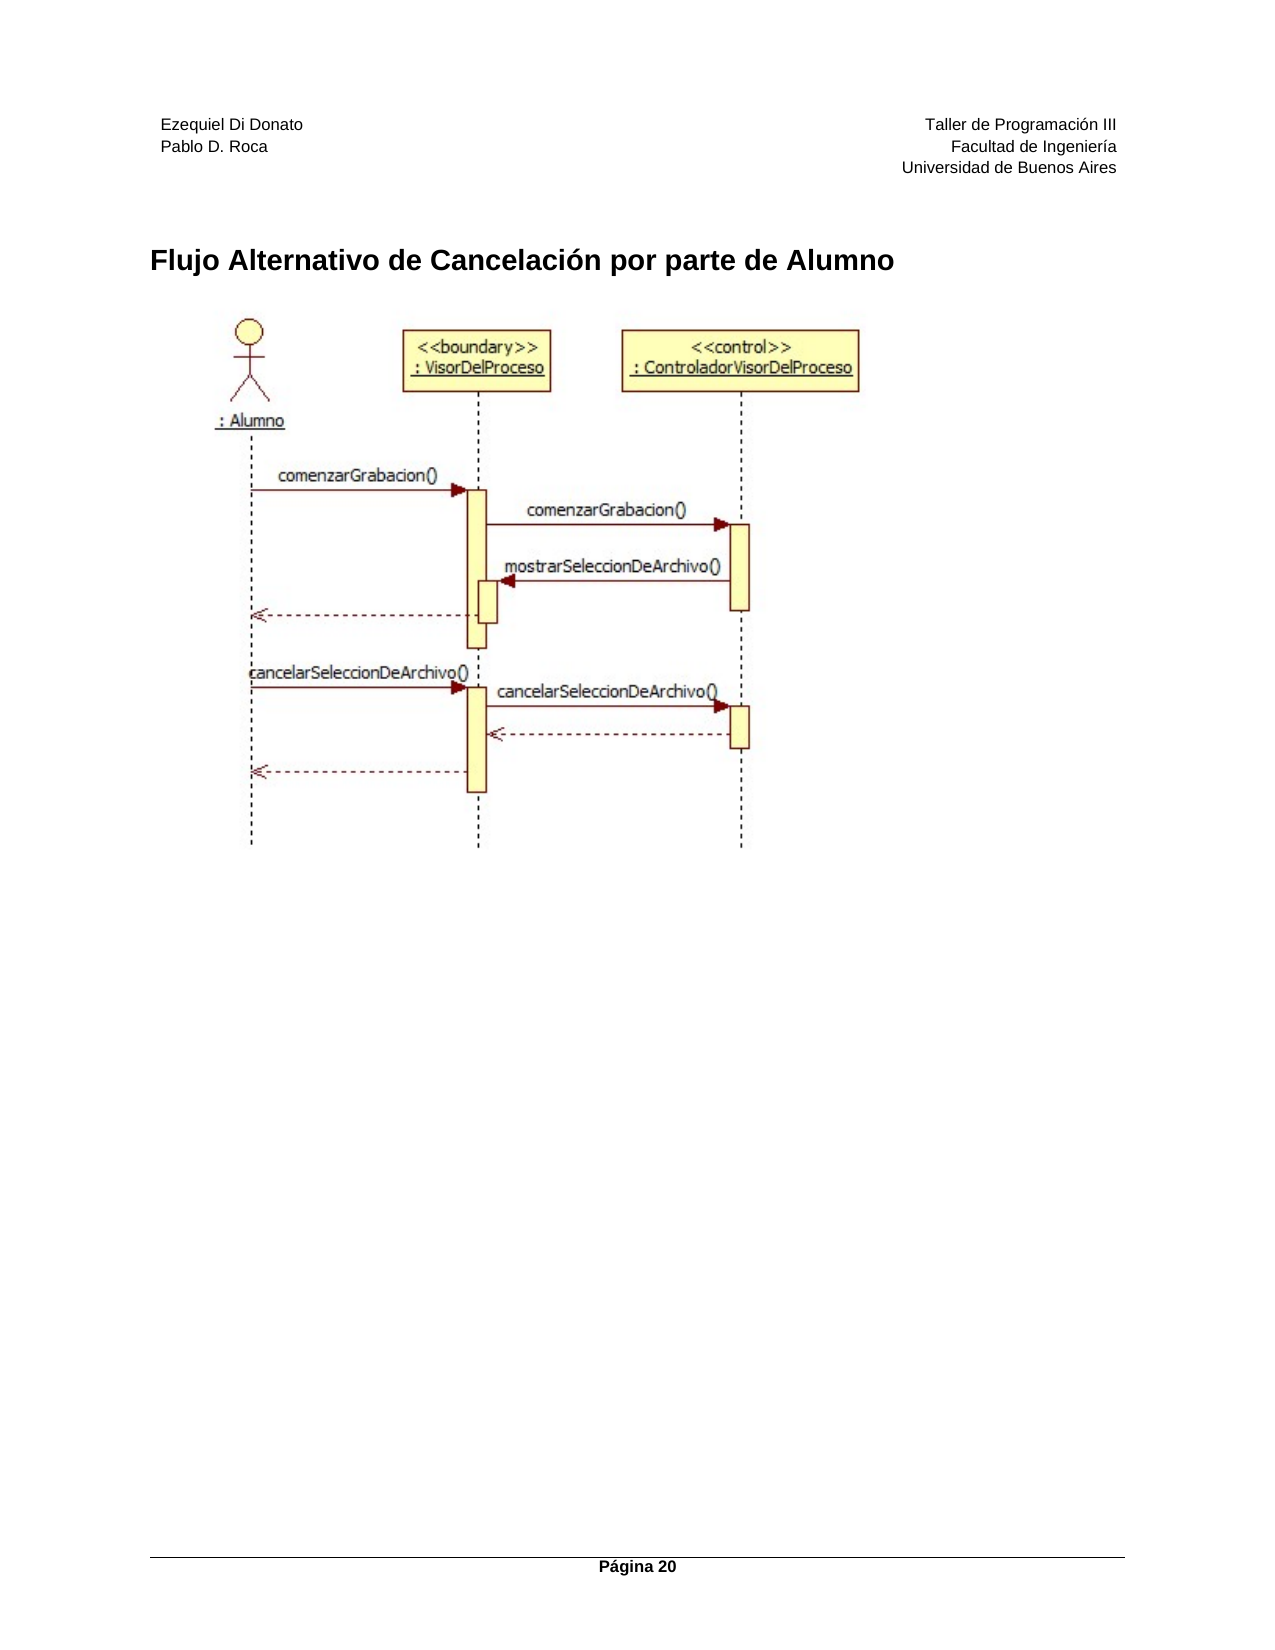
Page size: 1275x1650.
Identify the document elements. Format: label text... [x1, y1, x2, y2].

picture [165, 286, 891, 881]
subtitle Flujo Alternativo de Cancelación por parte de Alumno [150, 244, 1125, 277]
